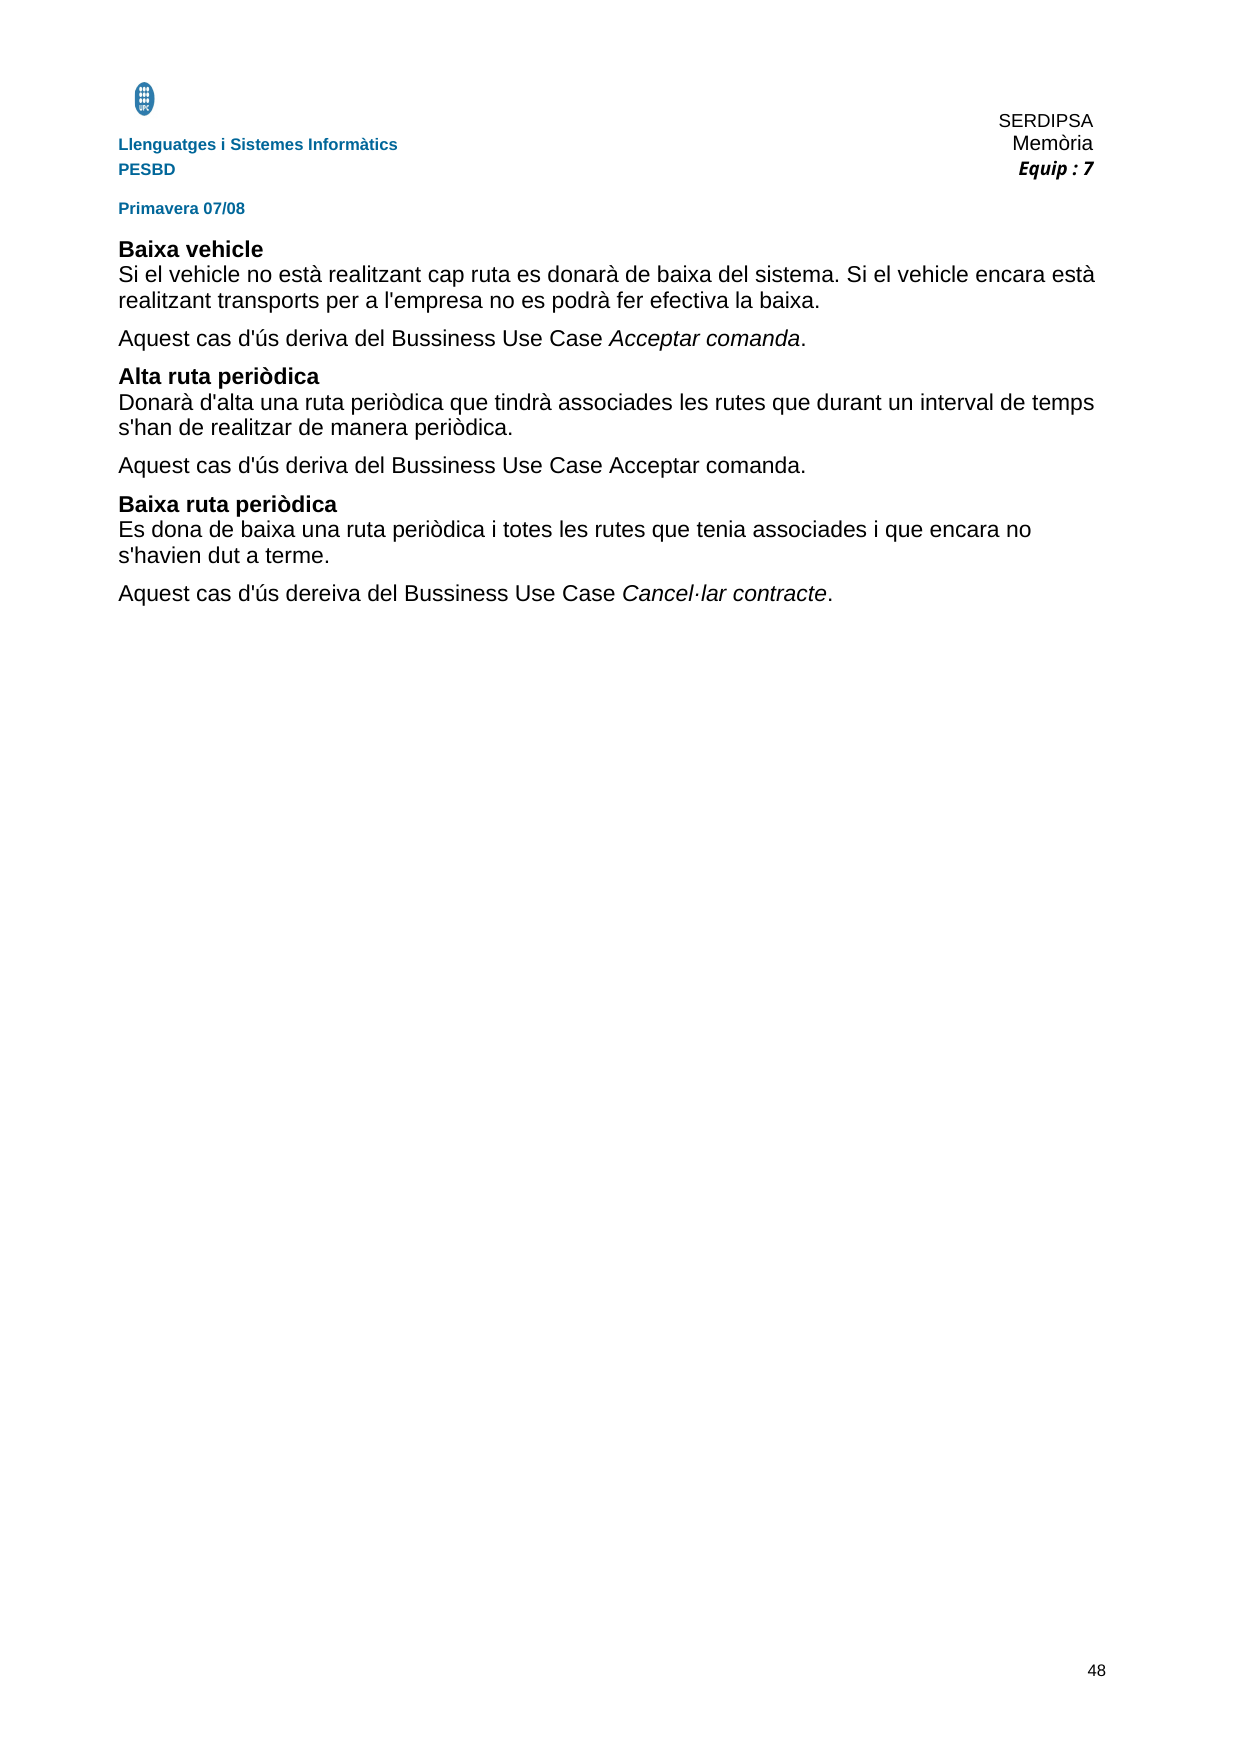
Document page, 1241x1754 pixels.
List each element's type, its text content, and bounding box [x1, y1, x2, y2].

text Si el vehicle no està realitzant cap ruta es donarà de baixa del sistema. Si el vehicle encara està realitzant transports per a l'empresa no es podrà fer efectiva la baixa. [118, 262, 1106, 313]
text Aquest cas d'ús dereiva del Bussiness Use Case Cancel·lar contracte. [118, 581, 1106, 606]
subtitle Baixa ruta periòdica [118, 491, 1106, 517]
text Es dona de baixa una ruta periòdica i totes les rutes que tenia associades i que encara no s'havien dut a terme. [118, 517, 1106, 568]
text Donarà d'alta una ruta periòdica que tindrà associades les rutes que durant un interval de temps s'han de realitzar de manera periòdica. [118, 389, 1106, 441]
subtitle Baixa vehicle [118, 236, 1106, 262]
text Aquest cas d'ús deriva del Bussiness Use Case Acceptar comanda. [118, 453, 1106, 479]
subtitle Alta ruta periòdica [118, 364, 1106, 389]
text Aquest cas d'ús deriva del Bussiness Use Case Acceptar comanda. [118, 326, 1106, 351]
